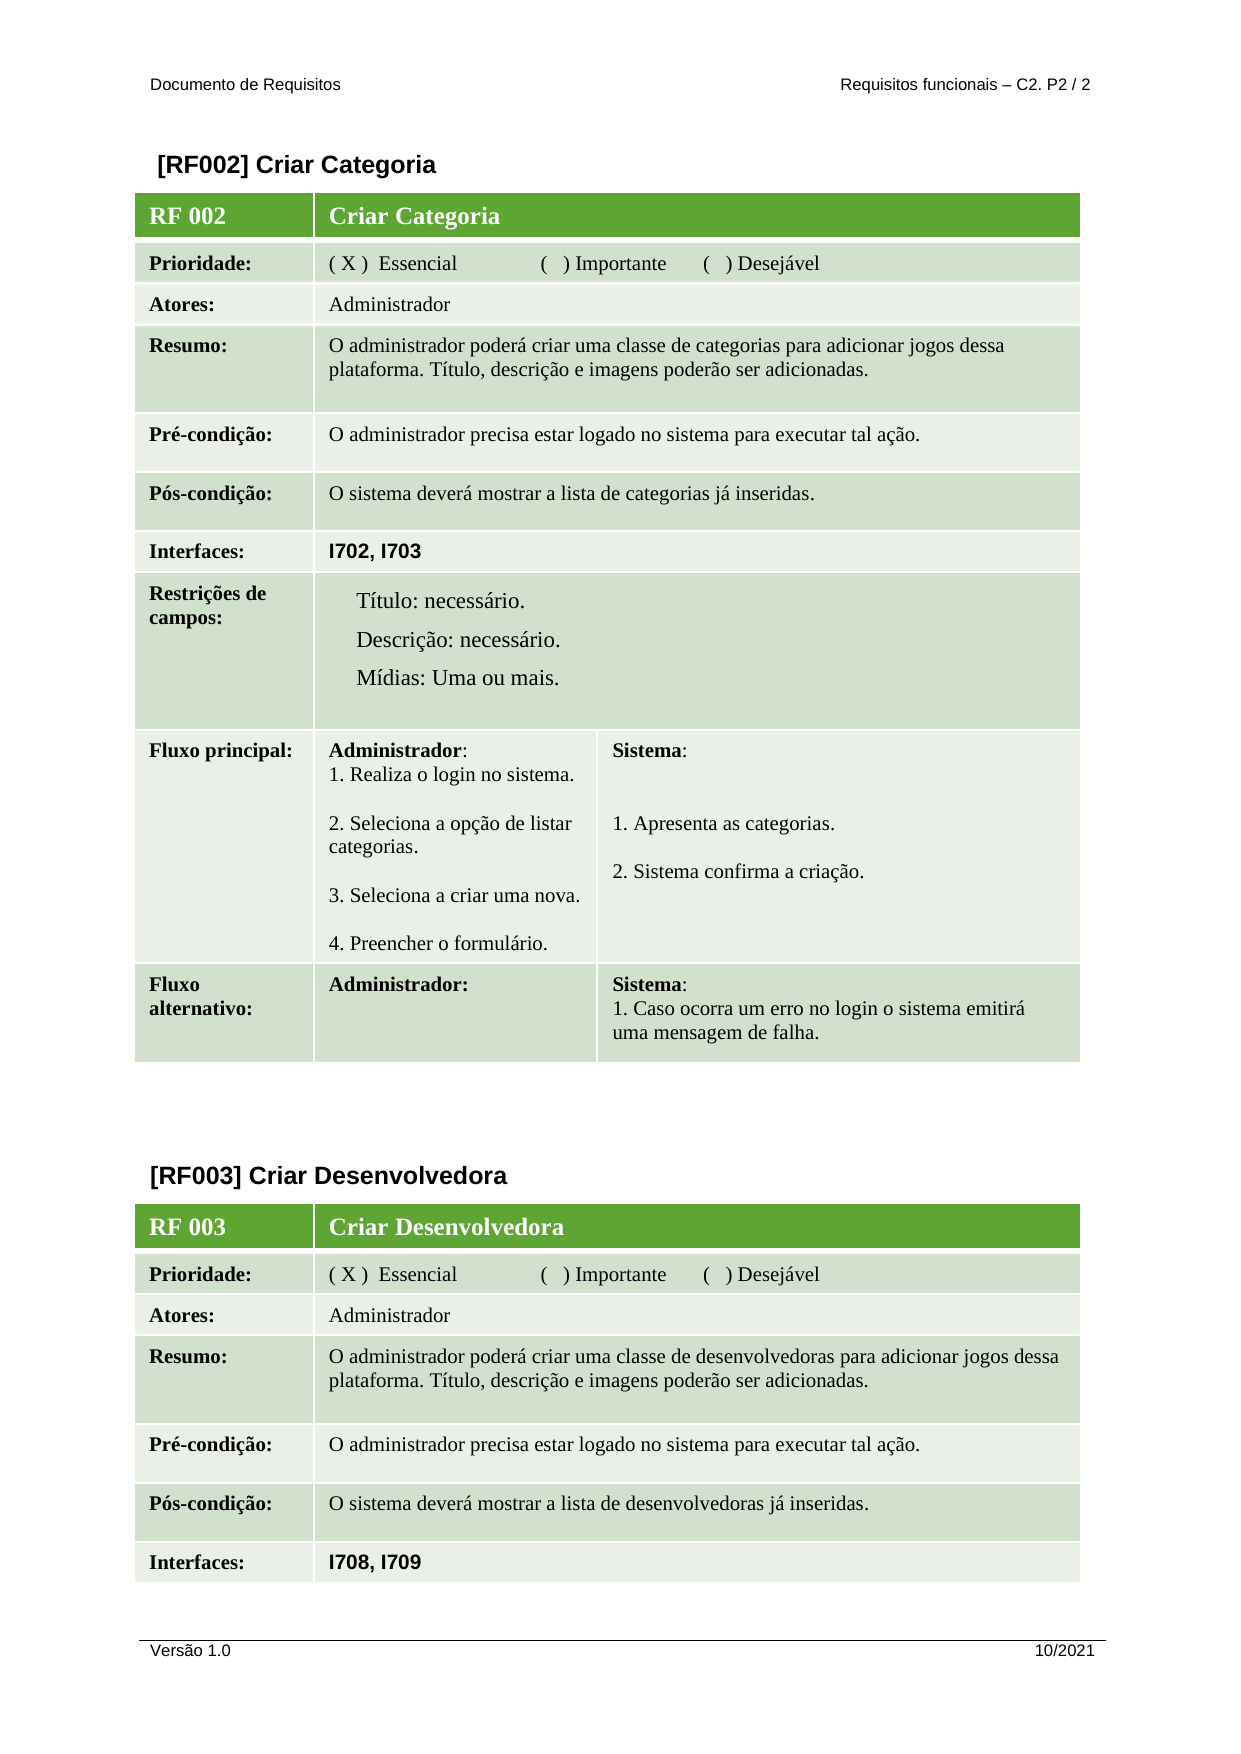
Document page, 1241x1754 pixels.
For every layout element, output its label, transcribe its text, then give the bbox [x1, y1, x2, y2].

table_header RF 002 [135, 193, 313, 237]
table_cell O administrador precisa estar logado no sistema para executar tal ação. [315, 414, 1080, 471]
table_cell Administrador: [315, 964, 596, 1062]
table_header Criar Categoria [315, 193, 1080, 237]
table_cell ( X ) Essencial ( ) Importante ( ) Desejável [315, 243, 1080, 282]
table_cell I702, I703 [315, 532, 1080, 571]
table_cell Interfaces: [135, 532, 313, 571]
table_cell Atores: [135, 1295, 313, 1334]
table_cell Pré-condição: [135, 1425, 313, 1482]
text [RF003] Criar Desenvolvedora [150, 1161, 1090, 1189]
table_cell Pós-condição: [135, 1484, 313, 1541]
table_cell O sistema deverá mostrar a lista de desenvolvedoras já inseridas. [315, 1484, 1080, 1541]
table_cell Administrador [315, 1295, 1080, 1334]
table_cell ( X ) Essencial ( ) Importante ( ) Desejável [315, 1254, 1080, 1293]
table_cell Fluxo principal: [135, 731, 313, 962]
table_cell I708, I709 [315, 1543, 1080, 1582]
table_cell Sistema: 1. Caso ocorra um erro no login o sistema emitirá uma mensagem de falha. [598, 964, 1080, 1062]
table_cell Fluxo alternativo: [135, 964, 313, 1062]
table_cell Interfaces: [135, 1543, 313, 1582]
table_cell Prioridade: [135, 243, 313, 282]
table_cell Resumo: [135, 1336, 313, 1423]
table_cell Administrador: 1. Realiza o login no sistema. 2. Seleciona a opção de listar categorias. 3. Seleciona a criar uma nova. 4. Preencher o formulário. [315, 731, 596, 962]
table_header Criar Desenvolvedora [315, 1204, 1080, 1248]
table_cell Administrador [315, 285, 1080, 323]
table_cell Pré-condição: [135, 414, 313, 471]
table_cell Pós-condição: [135, 473, 313, 530]
table_cell O administrador poderá criar uma classe de desenvolvedoras para adicionar jogos dessa plataforma. Título, descrição e imagens poderão ser adicionadas. [315, 1336, 1080, 1423]
table_cell Restrições de campos: [135, 573, 313, 729]
table_cell Sistema: 1. Apresenta as categorias. 2. Sistema confirma a criação. [598, 731, 1080, 962]
text [RF002] Criar Categoria [150, 150, 1090, 179]
table_cell Prioridade: [135, 1254, 313, 1293]
table_cell Resumo: [135, 326, 313, 412]
table_cell O sistema deverá mostrar a lista de categorias já inseridas. [315, 473, 1080, 530]
table_cell O administrador precisa estar logado no sistema para executar tal ação. [315, 1425, 1080, 1482]
table_cell O administrador poderá criar uma classe de categorias para adicionar jogos dessa plataforma. Título, descrição e imagens poderão ser adicionadas. [315, 326, 1080, 412]
table_cell Atores: [135, 285, 313, 323]
table_cell Título: necessário. Descrição: necessário. Mídias: Uma ou mais. [315, 573, 1080, 729]
table_header RF 003 [135, 1204, 313, 1248]
